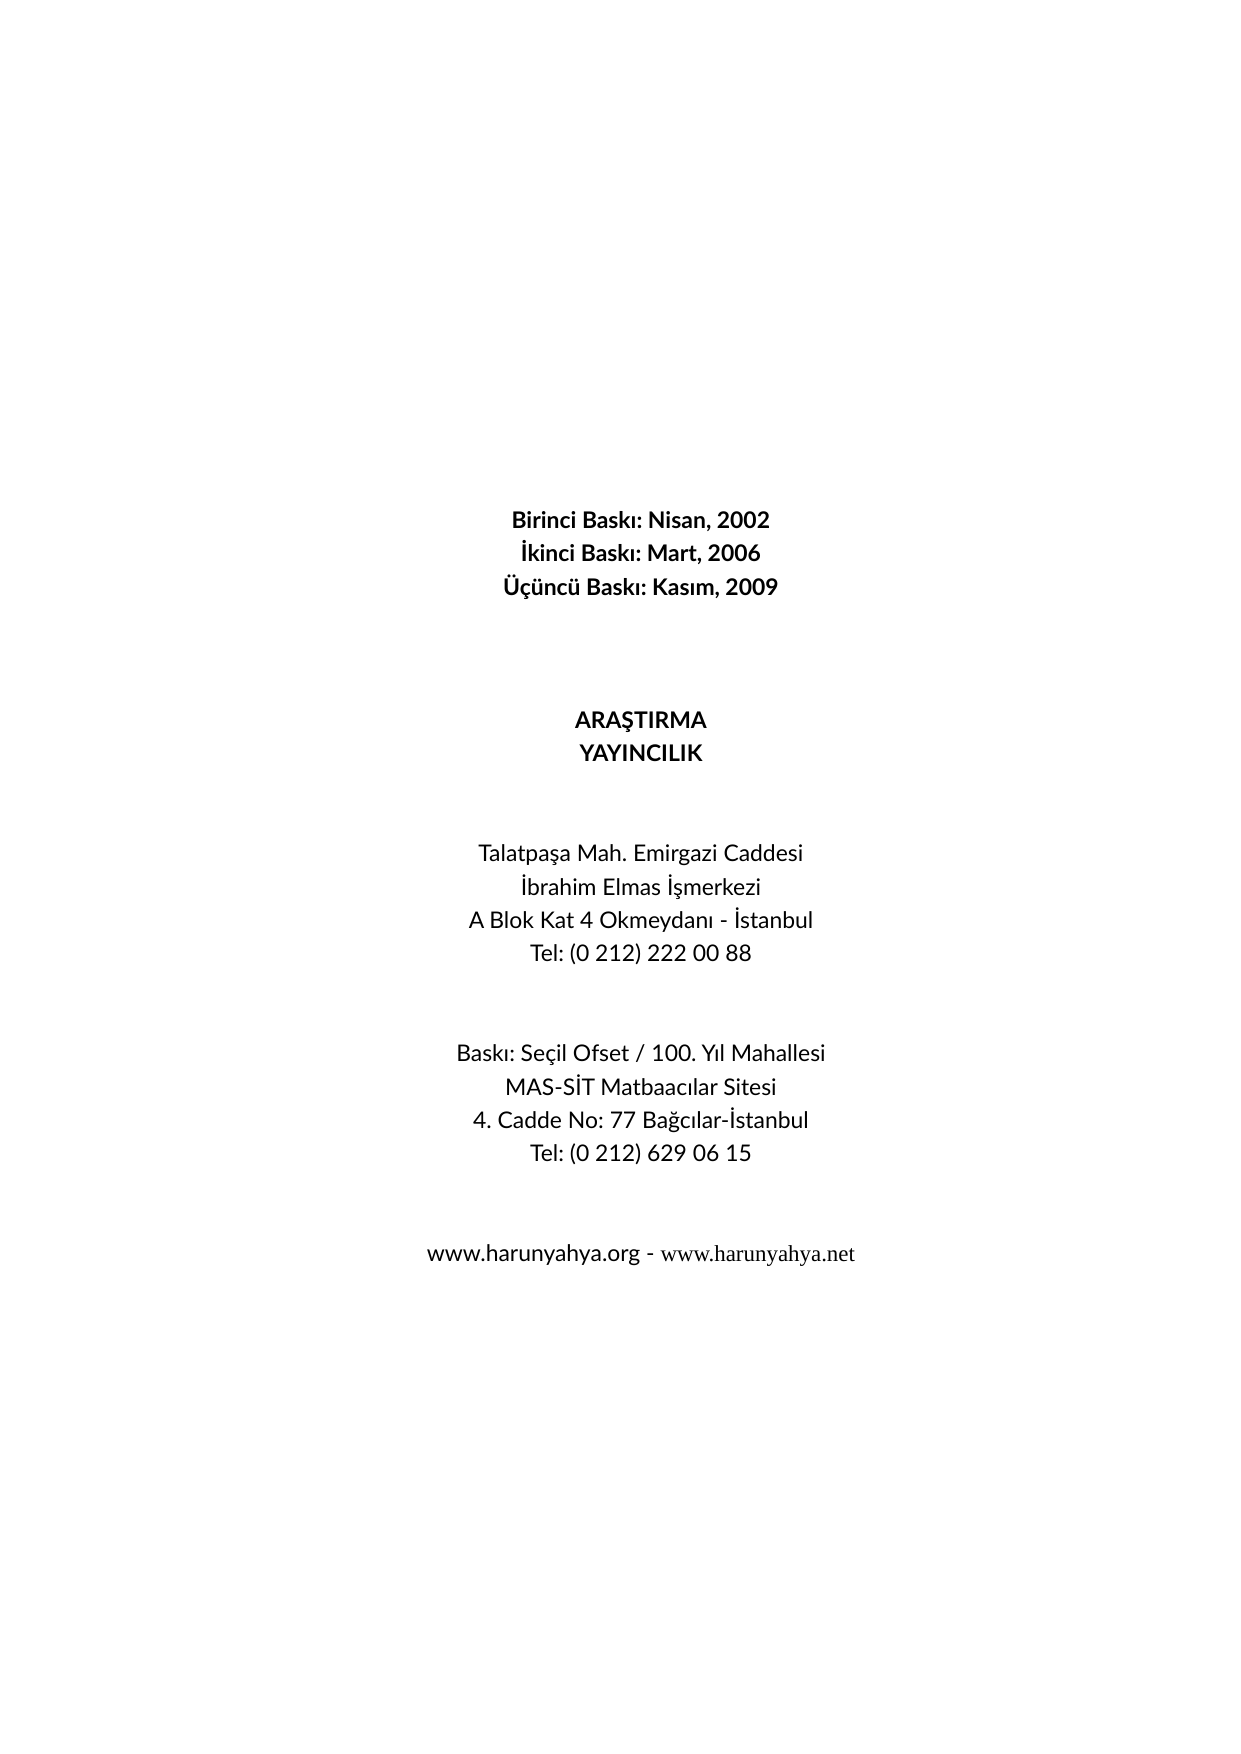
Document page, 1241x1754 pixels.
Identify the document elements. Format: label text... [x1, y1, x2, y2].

text ARAŞTIRMA [148, 702, 1075, 735]
text MAS-SİT Matbaacılar Sitesi [148, 1068, 1075, 1102]
text Baskı: Seçil Ofset / 100. Yıl Mahallesi [148, 1035, 1075, 1068]
text Birinci Baskı: Nisan, 2002 [148, 502, 1075, 535]
text YAYINCILIK [148, 735, 1075, 768]
text Tel: (0 212) 629 06 15 [148, 1135, 1075, 1168]
text İkinci Baskı: Mart, 2006 [148, 535, 1075, 568]
text A Blok Kat 4 Okmeydanı - İstanbul [148, 902, 1075, 935]
text İbrahim Elmas İşmerkezi [148, 868, 1075, 902]
text Talatpaşa Mah. Emirgazi Caddesi [148, 835, 1075, 868]
text 4. Cadde No: 77 Bağcılar-İstanbul [148, 1102, 1075, 1135]
text Tel: (0 212) 222 00 88 [148, 935, 1075, 968]
text www.harunyahya.org - www.harunyahya.net [148, 1235, 1075, 1268]
text Üçüncü Baskı: Kasım, 2009 [148, 568, 1075, 602]
